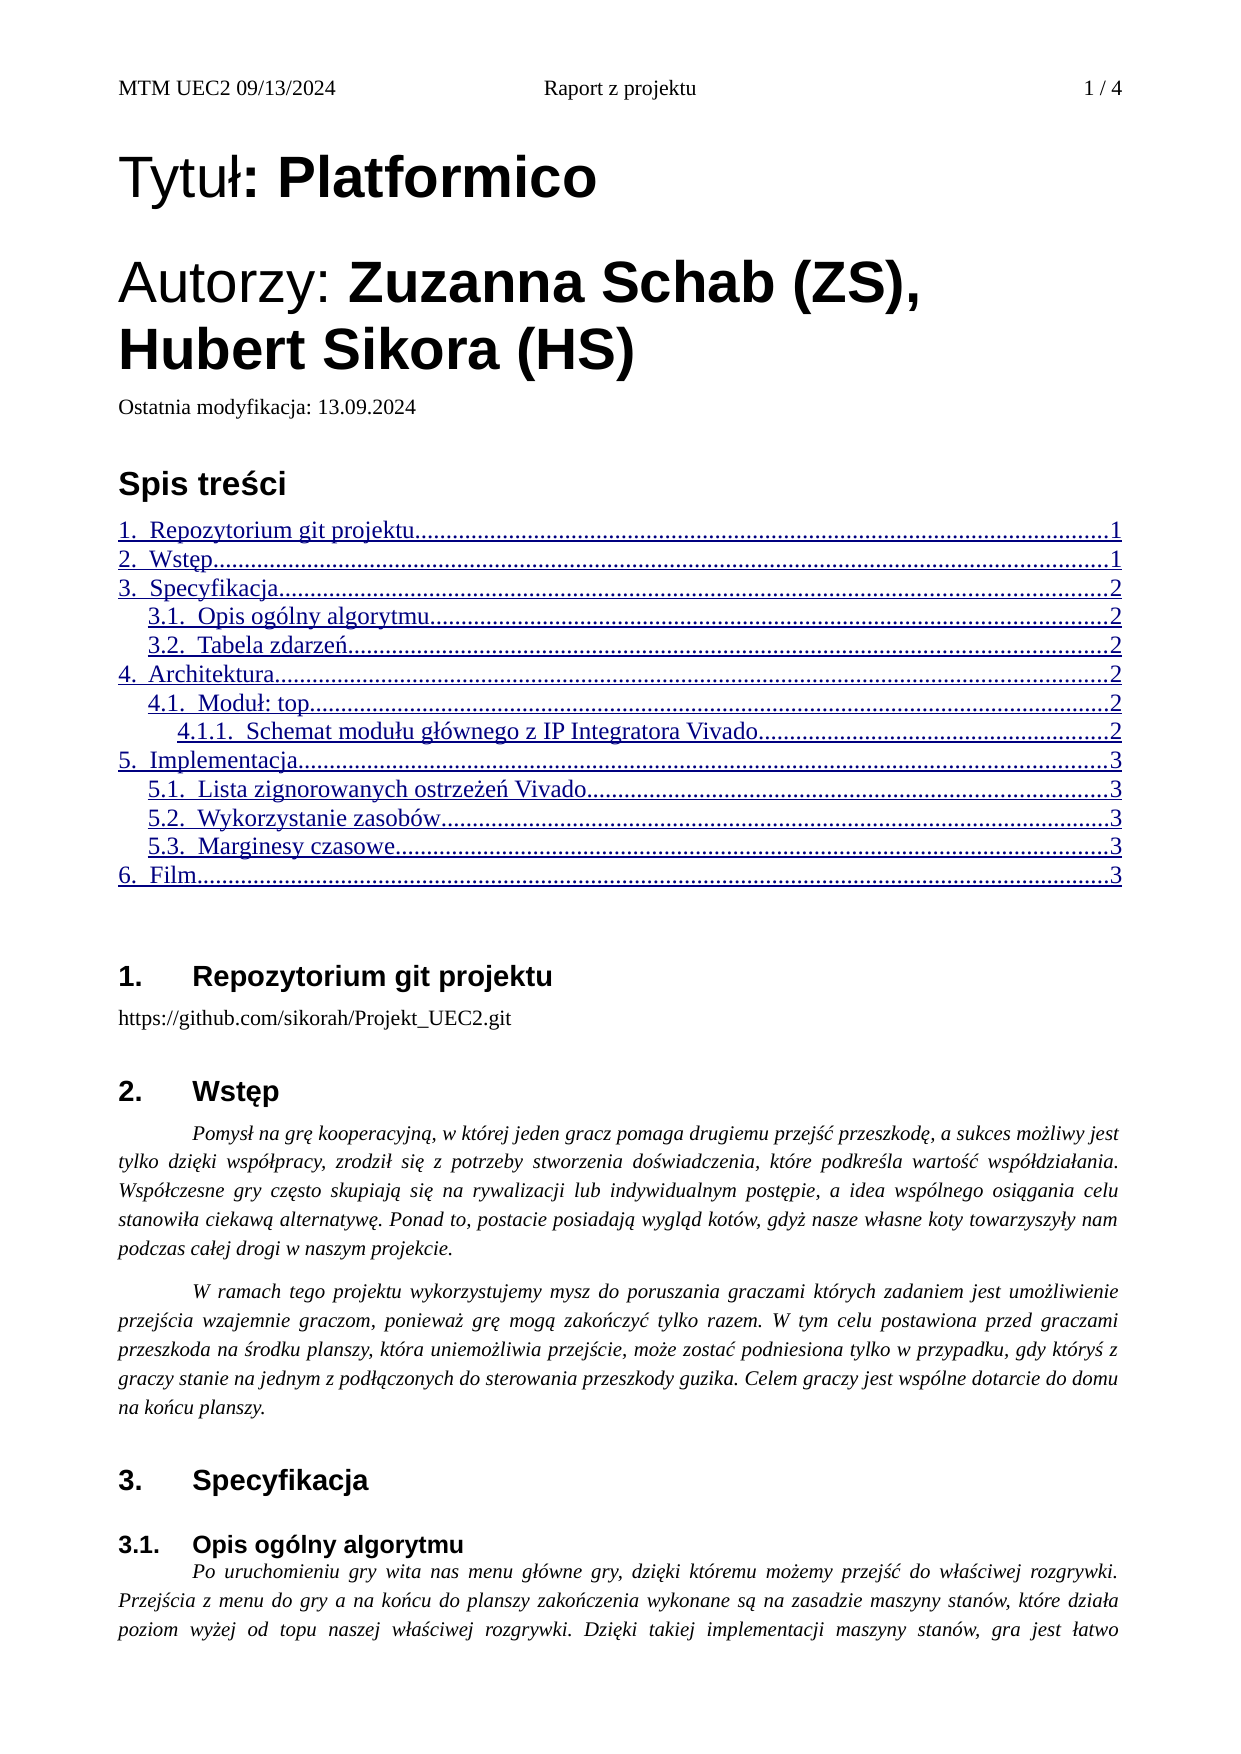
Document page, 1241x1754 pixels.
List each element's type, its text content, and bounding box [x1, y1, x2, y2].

text W ramach tego projektu wykorzystujemy mysz do poruszania graczami których zadaniem jest umożliwienie przejścia wzajemnie graczom, ponieważ grę mogą zakończyć tylko razem. W tym celu postawiona przed graczami przeszkoda na środku planszy, która uniemożliwia przejście, może zostać podniesiona tylko w przypadku, gdy któryś z graczy stanie na jednym z podłączonych do sterowania przeszkody guzika. Celem graczy jest wspólne dotarcie do domu na końcu planszy. [118, 1279, 1122, 1419]
text 4.1. Moduł: top 2 [148, 688, 1122, 713]
text 5.3. Marginesy czasowe 3 [148, 831, 1122, 856]
text 5.2. Wykorzystanie zasobów 3 [148, 803, 1122, 828]
text https://github.com/sikorah/Projekt_UEC2.git [118, 1005, 1122, 1030]
text 3. Specyfikacja 2 [118, 573, 1122, 598]
subtitle Spis treści [118, 464, 1122, 503]
text Po uruchomieniu gry wita nas menu główne gry, dzięki któremu możemy przejść do właściwej rozgrywki. Przejścia z menu do gry a na końcu do planszy zakończenia wykonane są na zasadzie maszyny stanów, które działa poziom wyżej od topu naszej właściwej rozgrywki. Dzięki takiej implementacji maszyny stanów, gra jest łatwo [118, 1559, 1122, 1641]
text 4.1.1. Schemat modułu głównego z IP Integratora Vivado. 2 [177, 716, 1122, 741]
text 1. Repozytorium git projektu 1 [118, 515, 1122, 540]
text 3.2. Tabela zdarzeń 2 [148, 630, 1122, 655]
subtitle Wstęp [118, 1074, 1122, 1108]
subtitle Opis ogólny algorytmu [118, 1530, 1122, 1559]
text Pomysł na grę kooperacyjną, w której jeden gracz pomaga drugiemu przejść przeszkodę, a sukces możliwy jest tylko dzięki współpracy, zrodził się z potrzeby stworzenia doświadczenia, które podkreśla wartość współdziałania. Współczesne gry często skupiają się na rywalizacji lub indywidualnym postępie, a idea wspólnego osiągania celu stanowiła ciekawą alternatywę. Ponad to, postacie posiadają wygląd kotów, gdyż nasze własne koty towarzyszyły nam podczas całej drogi w naszym projekcie. [118, 1121, 1122, 1260]
text 3.1. Opis ogólny algorytmu 2 [148, 601, 1122, 626]
subtitle Specyfikacja [118, 1463, 1122, 1497]
text 5.1. Lista zignorowanych ostrzeżeń Vivado. 3 [148, 774, 1122, 799]
text Ostatnia modyfikacja: 13.09.2024 [118, 394, 1122, 419]
text 4. Architektura 2 [118, 659, 1122, 684]
text 2. Wstęp 1 [118, 544, 1122, 569]
text 6. Film. 3 [118, 860, 1122, 885]
title Autorzy: Zuzanna Schab (ZS), Hubert Sikora (HS) [118, 248, 1122, 382]
text 5. Implementacja 3 [118, 745, 1122, 770]
title Tytuł: Platformico [118, 143, 1122, 210]
subtitle Repozytorium git projektu [118, 959, 1122, 992]
